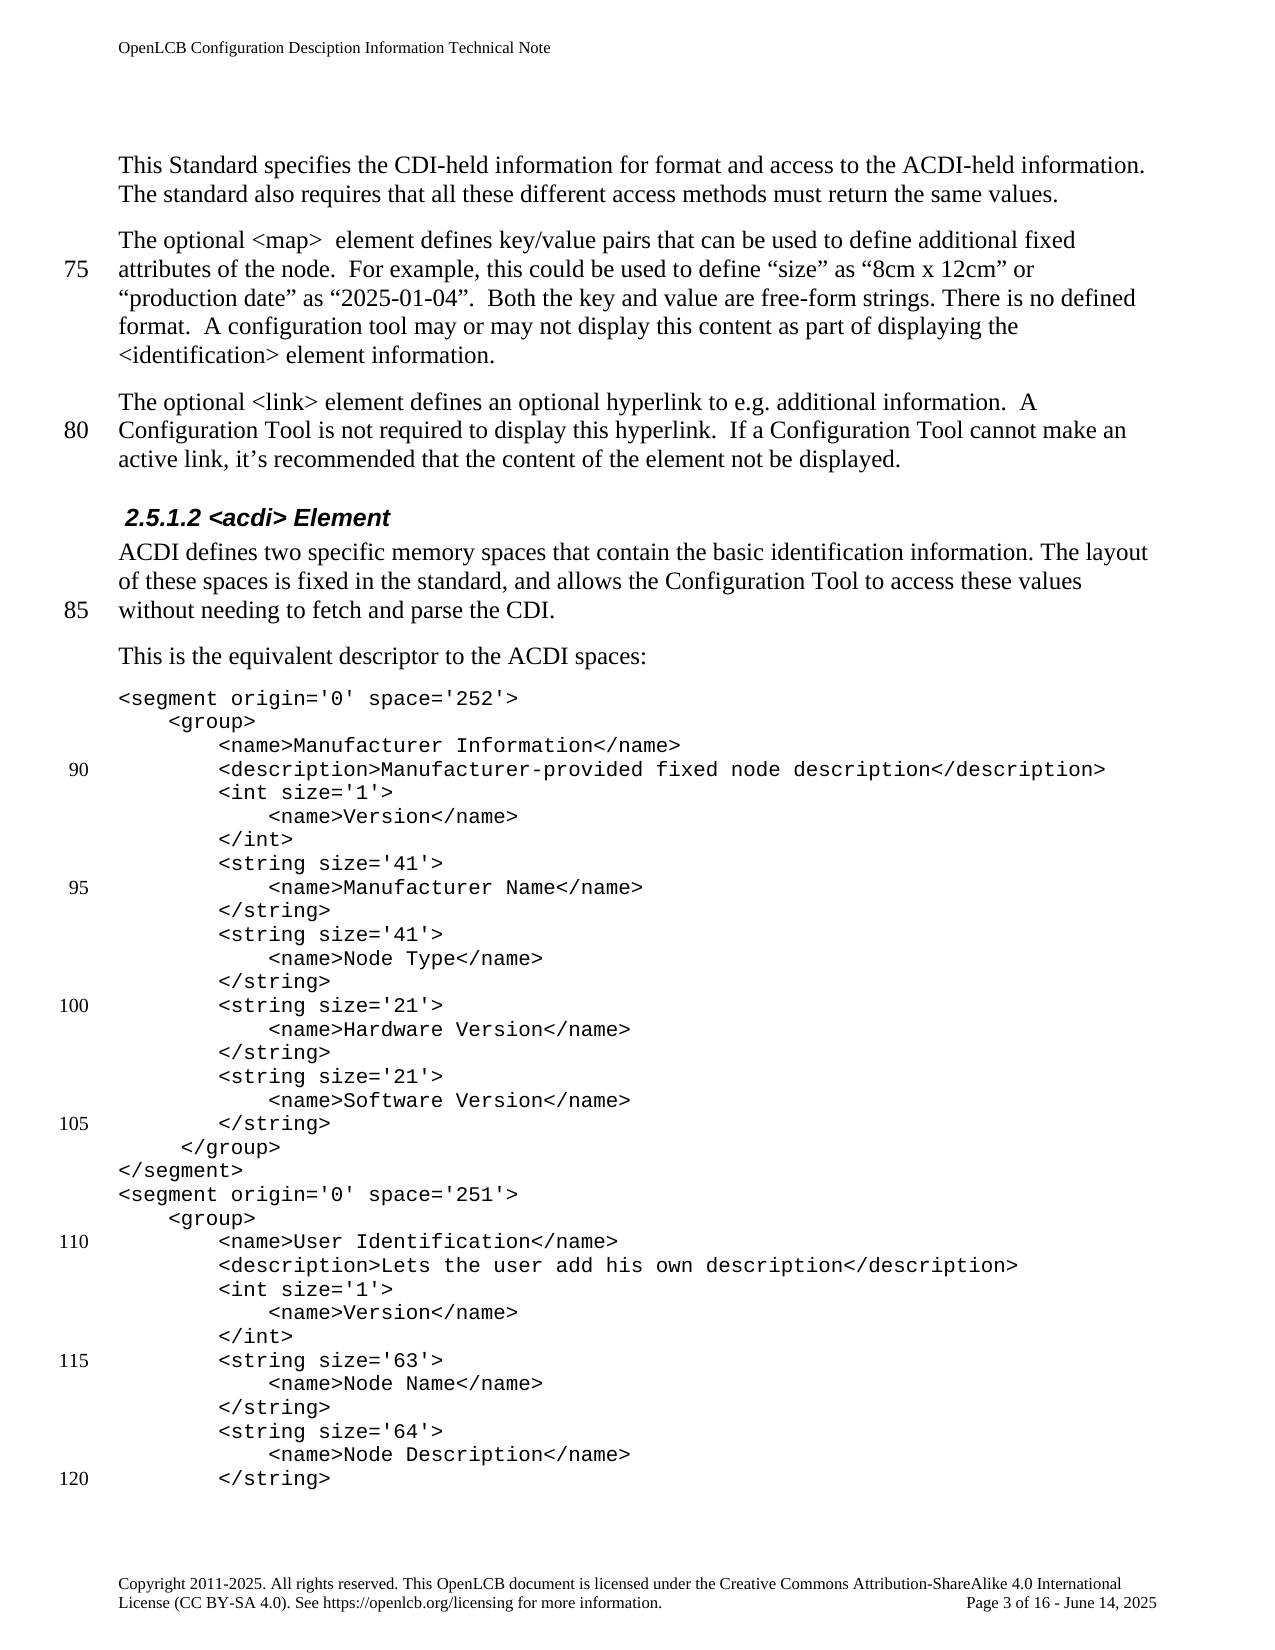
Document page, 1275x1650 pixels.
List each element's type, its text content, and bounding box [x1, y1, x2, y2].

text </string> [118, 971, 1157, 995]
text <group> [118, 711, 1157, 735]
text </string> [118, 1468, 1157, 1492]
text <segment origin='0' space='251'> [118, 1184, 1157, 1208]
text The optional <link> element defines an optional hyperlink to e.g. additional information. A Configuration Tool is not required to display this hyperlink. If a Configuration Tool cannot make an active link, it’s recommended that the content of the element not be displayed. [118, 387, 1157, 473]
text </string> [118, 1397, 1157, 1421]
text <string size='63'> [118, 1350, 1157, 1373]
text <name>Version</name> [118, 1302, 1157, 1326]
text This is the equivalent descriptor to the ACDI spaces: [118, 641, 1157, 670]
text <segment origin='0' space='252'> [118, 688, 1157, 711]
text <string size='41'> [118, 853, 1157, 877]
text The optional <map> element defines key/value pairs that can be used to define additional fixed attributes of the node. For example, this could be used to define “size” as “8cm x 12cm” or “production date” as “2025-01-04”. Both the key and value are free-form strings. There is no defined format. A configuration tool may or may not display this content as part of displaying the <identification> element information. [118, 225, 1157, 369]
text <name>Node Name</name> [118, 1373, 1157, 1397]
text <name>Manufacturer Name</name> [118, 877, 1157, 900]
text <string size='41'> [118, 924, 1157, 948]
text <name>Software Version</name> [118, 1089, 1157, 1113]
text </group> [118, 1137, 1157, 1161]
text <string size='21'> [118, 1066, 1157, 1089]
text <description>Lets the user add his own description</description> [118, 1255, 1157, 1279]
text <int size='1'> [118, 782, 1157, 806]
subtitle <acdi> Element [118, 503, 1157, 531]
text ACDI defines two specific memory spaces that contain the basic identification information. The layout of these spaces is fixed in the standard, and allows the Configuration Tool to access these values without needing to fetch and parse the CDI. [118, 537, 1157, 623]
text <name>Hardware Version</name> [118, 1019, 1157, 1042]
text <string size='21'> [118, 995, 1157, 1019]
text </int> [118, 1326, 1157, 1350]
text </string> [118, 1113, 1157, 1137]
text <int size='1'> [118, 1279, 1157, 1302]
text </string> [118, 1042, 1157, 1066]
text <name>Node Description</name> [118, 1444, 1157, 1468]
text <group> [118, 1208, 1157, 1231]
text This Standard specifies the CDI-held information for format and access to the ACDI-held information. The standard also requires that all these different access methods must return the same values. [118, 150, 1157, 207]
text <name>Manufacturer Information</name> [118, 735, 1157, 758]
text <name>Node Type</name> [118, 948, 1157, 971]
text <string size='64'> [118, 1421, 1157, 1444]
text <description>Manufacturer-provided fixed node description</description> [118, 758, 1157, 782]
text <name>User Identification</name> [118, 1231, 1157, 1255]
text </string> [118, 900, 1157, 924]
text </int> [118, 829, 1157, 853]
text <name>Version</name> [118, 806, 1157, 829]
text </segment> [118, 1161, 1157, 1184]
